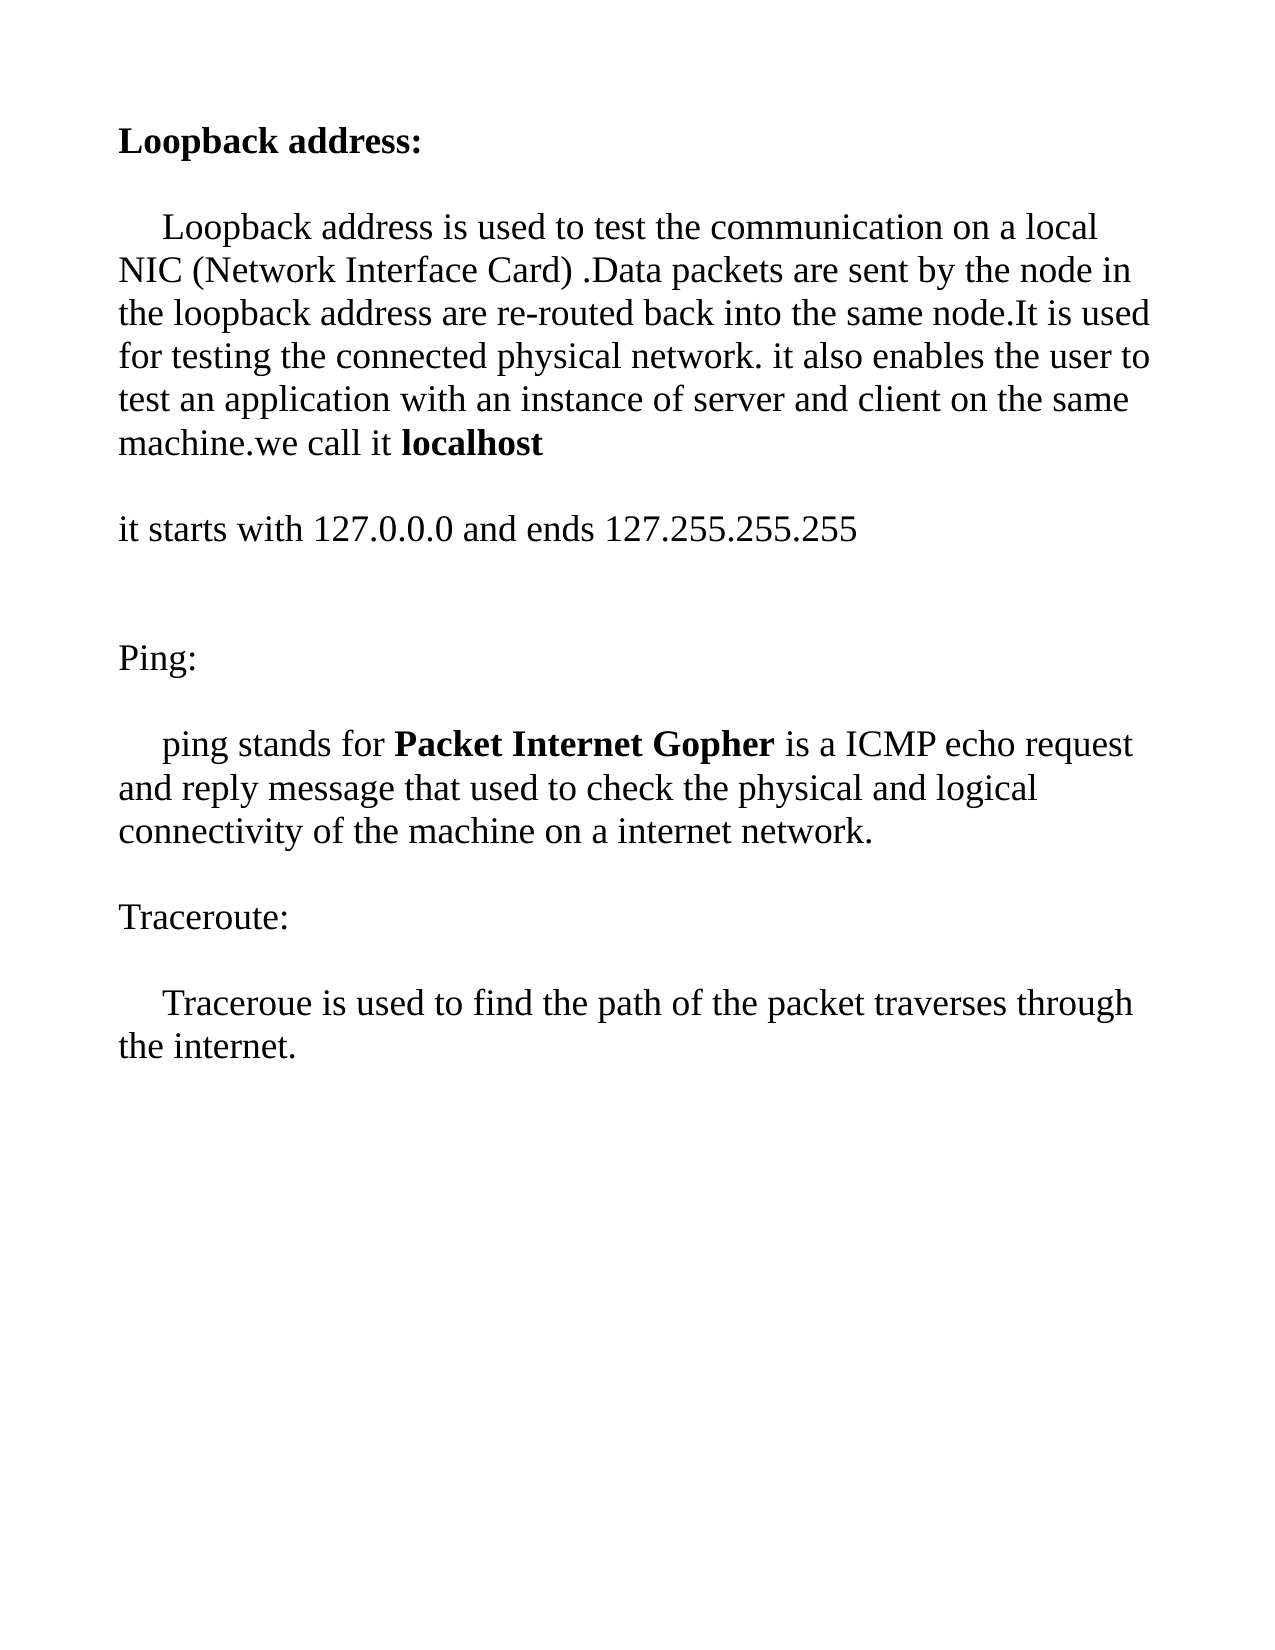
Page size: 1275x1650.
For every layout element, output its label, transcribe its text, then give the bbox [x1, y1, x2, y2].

text ping stands for Packet Internet Gopher is a ICMP echo request and reply message that used to check the physical and logical connectivity of the machine on a internet network. [118, 722, 1157, 851]
text it starts with 127.0.0.0 and ends 127.255.255.255 [118, 506, 1157, 549]
text Traceroue is used to find the path of the packet traverses through the internet. [118, 981, 1157, 1067]
text Loopback address is used to test the communication on a local NIC (Network Interface Card) .Data packets are sent by the node in the loopback address are re-routed back into the same node.It is used for testing the connected physical network. it also enables the user to test an application with an instance of server and client on the same machine.we call it localhost [118, 204, 1157, 463]
text Traceroute: [118, 894, 1157, 937]
text Ping: [118, 636, 1157, 679]
text Loopback address: [118, 118, 1157, 161]
